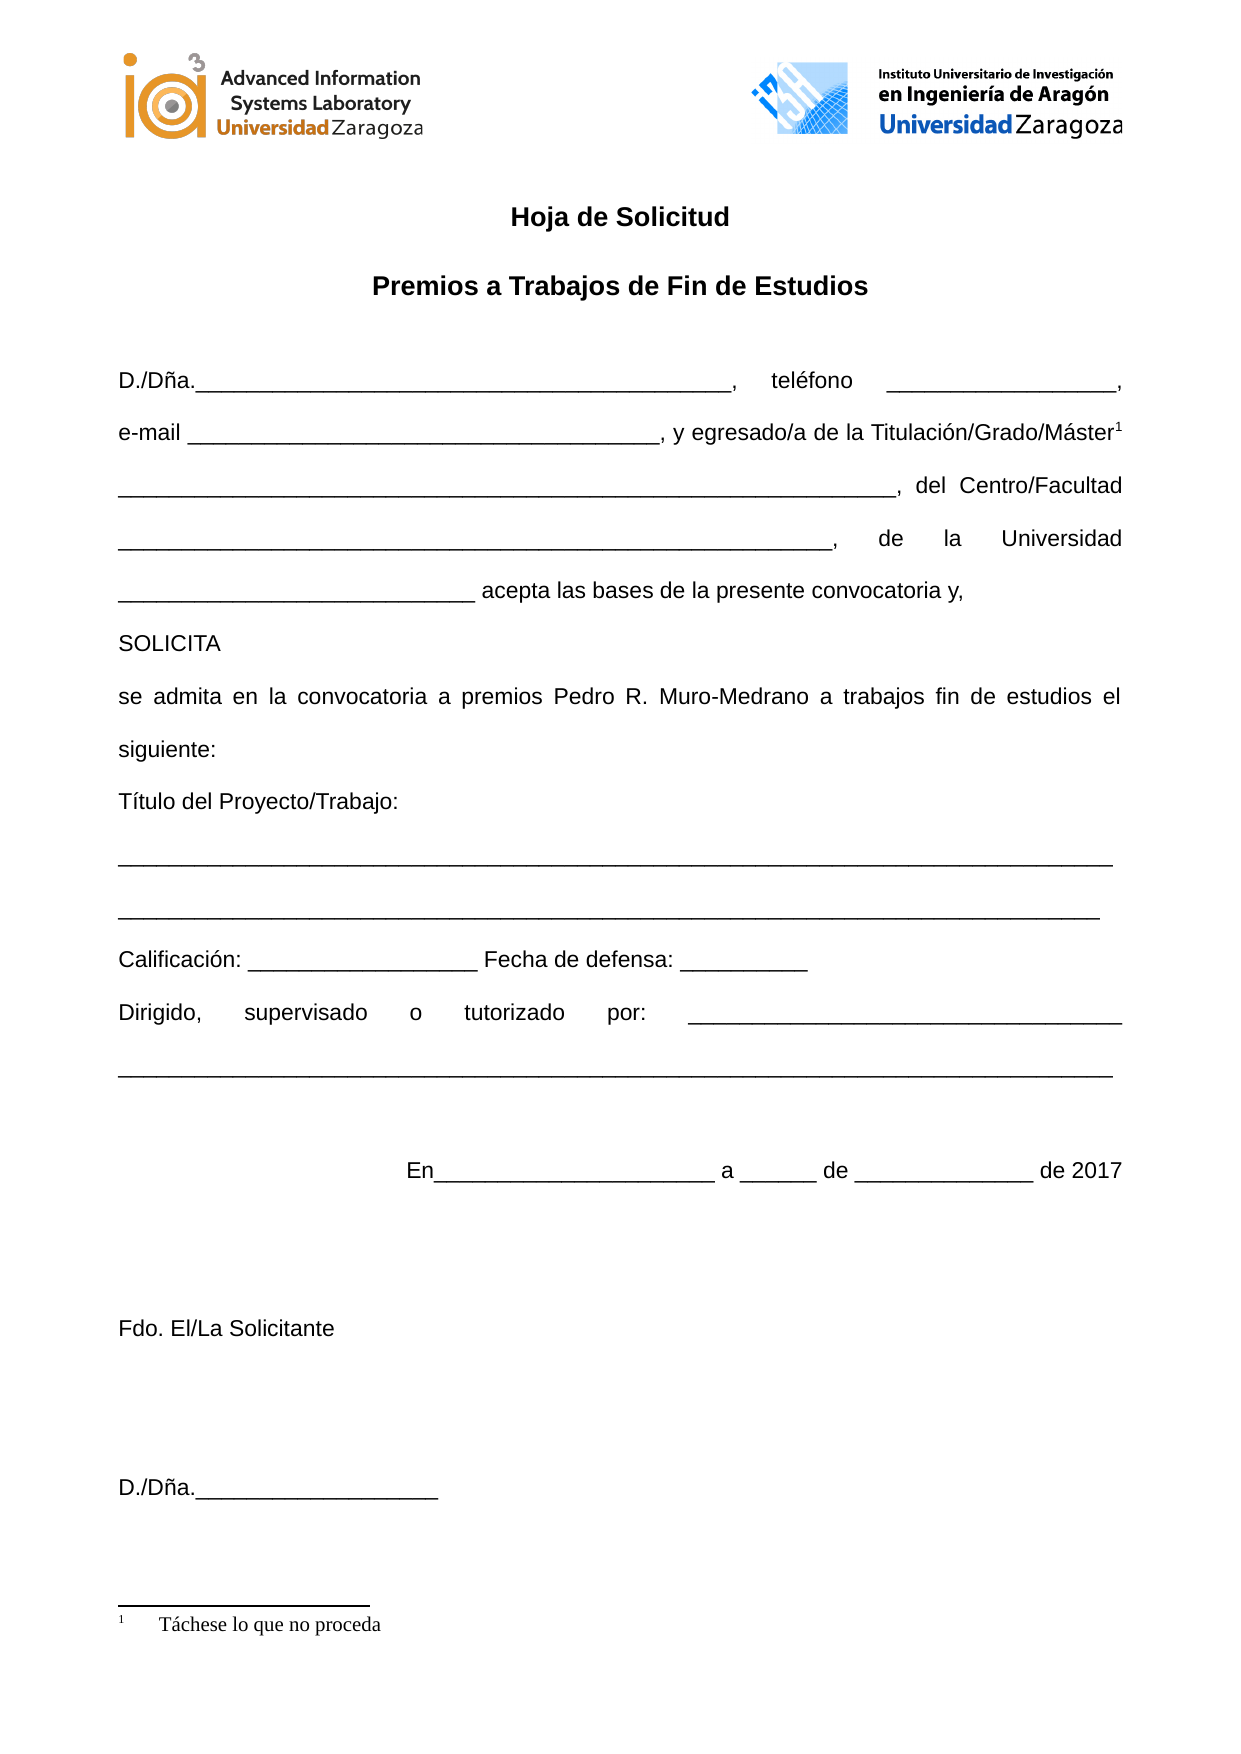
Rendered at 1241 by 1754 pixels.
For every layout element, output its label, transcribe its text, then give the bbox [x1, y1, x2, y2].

text D./Dña.___________________ [118, 1473, 1122, 1500]
text Título del Proyecto/Trabajo: [118, 788, 1122, 814]
text Calificación: __________________ Fecha de defensa: __________ [118, 946, 1122, 973]
picture [751, 57, 1123, 144]
text SOLICITA [118, 630, 1122, 656]
text D./Dña.__________________________________________, teléfono __________________, e-mail _____________________________________, y egresado/a de la Titulación/Grado/Máster _____________________________________________________________, del Centro/Facultad ________________________________________________________, de la Universidad ____________________________ acepta las bases de la presente convocatoria y, [118, 367, 1122, 604]
text Táchese lo que no proceda [118, 1612, 1122, 1636]
text Dirigido, supervisado o tutorizado por: __________________________________ ______________________________________________________________________________ [118, 999, 1122, 1078]
subtitle Premios a Trabajos de Fin de Estudios [118, 270, 1122, 301]
text Fdo. El/La Solicitante [118, 1315, 1122, 1342]
subtitle Hoja de Solicitud [118, 201, 1122, 233]
text En______________________ a ______ de ______________ de 2017 [118, 1157, 1122, 1183]
text ______________________________________________________________________________ _____________________________________________________________________________ [118, 841, 1122, 920]
text se admita en la convocatoria a premios Pedro R. Muro-Medrano a trabajos fin de estudios el siguiente: [118, 683, 1122, 762]
picture [123, 53, 423, 139]
